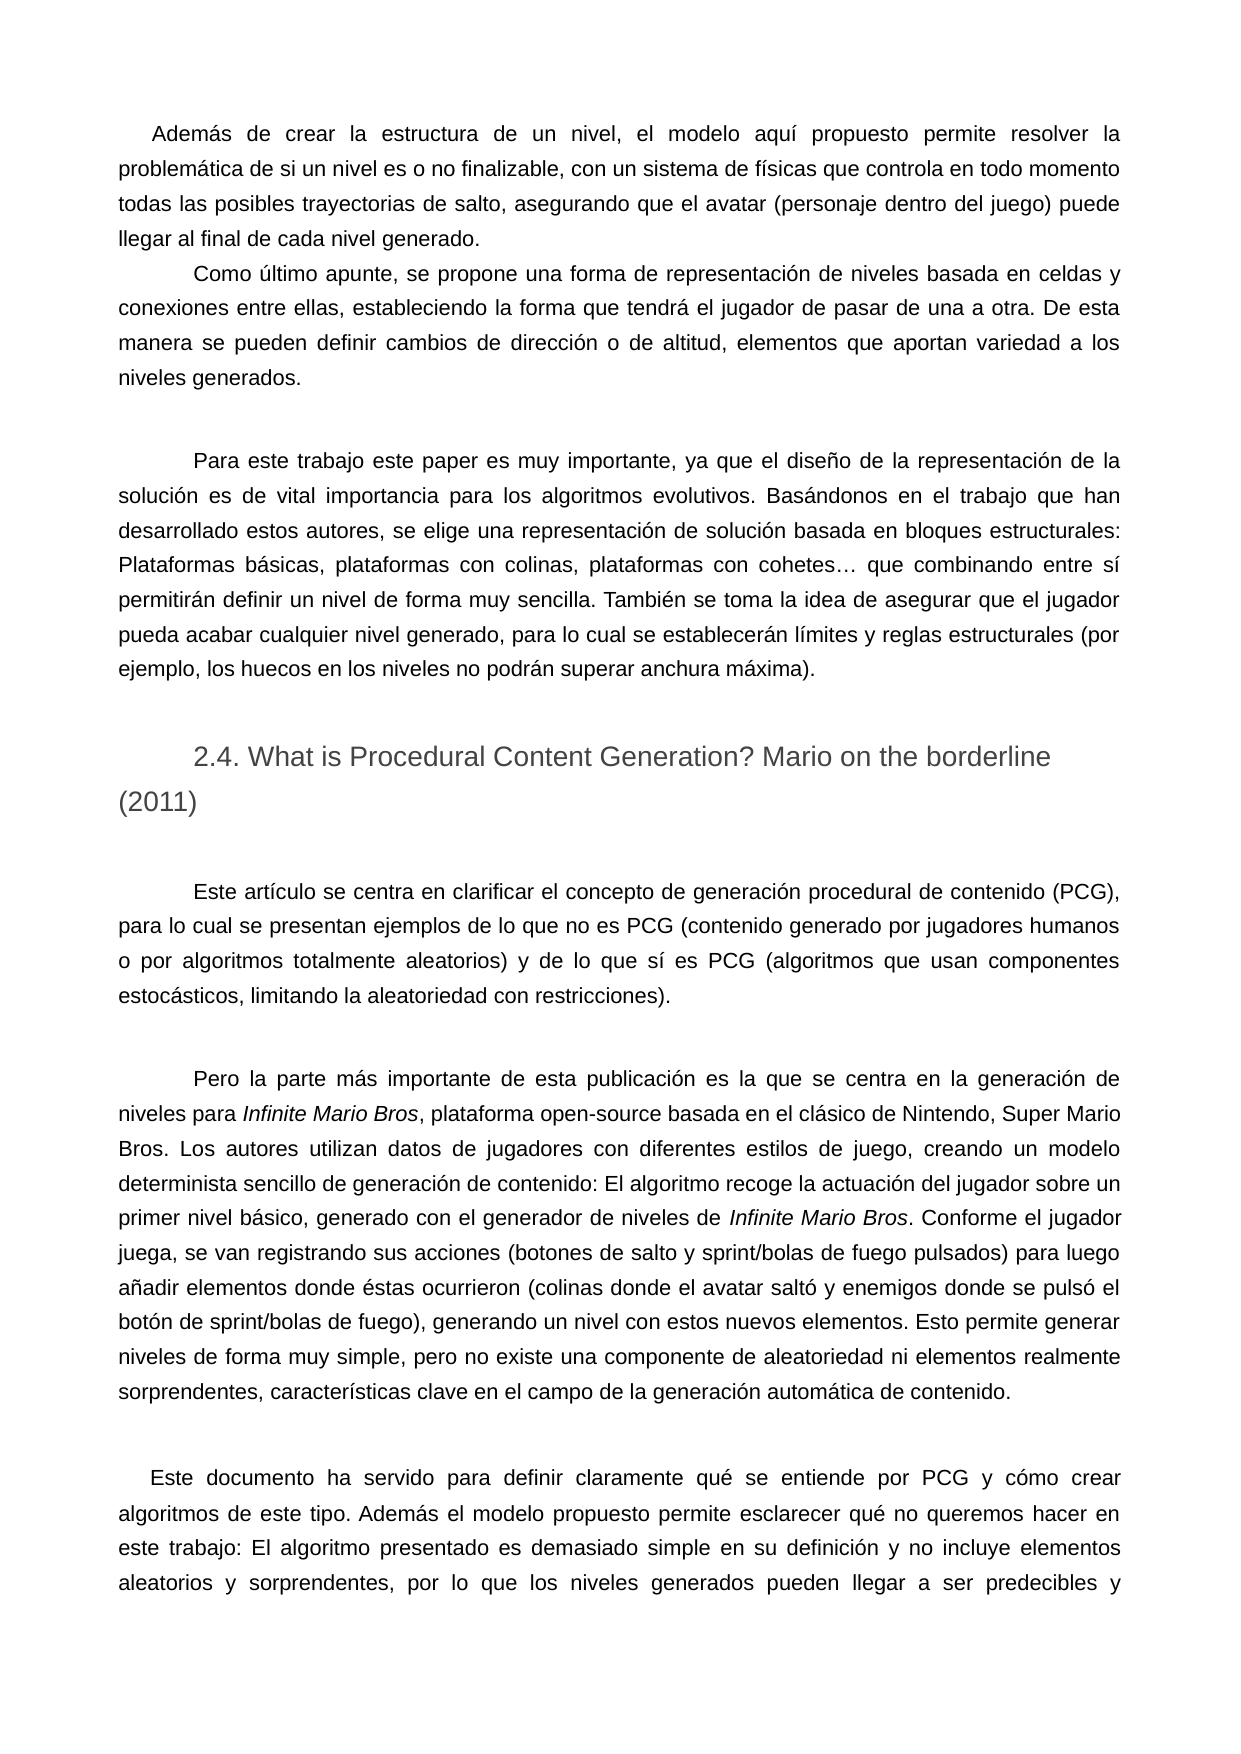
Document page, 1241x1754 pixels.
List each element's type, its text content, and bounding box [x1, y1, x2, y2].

text Como último apunte, se propone una forma de representación de niveles basada en celdas y conexiones entre ellas, estableciendo la forma que tendrá el jugador de pasar de una a otra. De esta manera se pueden definir cambios de dirección o de altitud, elementos que aportan variedad a los niveles generados. [118, 260, 1122, 390]
text Para este trabajo este paper es muy importante, ya que el diseño de la representación de la solución es de vital importancia para los algoritmos evolutivos. Basándonos en el trabajo que han desarrollado estos autores, se elige una representación de solución basada en bloques estructurales: Plataformas básicas, plataformas con colinas, plataformas con cohetes… que combinando entre sí permitirán definir un nivel de forma muy sencilla. También se toma la idea de asegurar que el jugador pueda acabar cualquier nivel generado, para lo cual se establecerán límites y reglas estructurales (por ejemplo, los huecos en los niveles no podrán superar anchura máxima). [118, 448, 1122, 682]
text Además de crear la estructura de un nivel, el modelo aquí propuesto permite resolver la problemática de si un nivel es o no finalizable, con un sistema de físicas que controla en todo momento todas las posibles trayectorias de salto, asegurando que el avatar (personaje dentro del juego) puede llegar al final de cada nivel generado. [118, 118, 1122, 251]
text Este documento ha servido para definir claramente qué se entiende por PCG y cómo crear algoritmos de este tipo. Además el modelo propuesto permite esclarecer qué no queremos hacer en este trabajo: El algoritmo presentado es demasiado simple en su definición y no incluye elementos aleatorios y sorprendentes, por lo que los niveles generados pueden llegar a ser predecibles y [118, 1462, 1122, 1595]
text Este artículo se centra en clarificar el concepto de generación procedural de contenido (PCG), para lo cual se presentan ejemplos de lo que no es PCG (contenido generado por jugadores humanos o por algoritmos totalmente aleatorios) y de lo que sí es PCG (algoritmos que usan componentes estocásticos, limitando la aleatoriedad con restricciones). [118, 878, 1122, 1008]
text Pero la parte más importante de esta publicación es la que se centra en la generación de niveles para Infinite Mario Bros, plataforma open-source basada en el clásico de Nintendo, Super Mario Bros. Los autores utilizan datos de jugadores con diferentes estilos de juego, creando un modelo determinista sencillo de generación de contenido: El algoritmo recoge la actuación del jugador sobre un primer nivel básico, generado con el generador de niveles de Infinite Mario Bros. Conforme el jugador juega, se van registrando sus acciones (botones de salto y sprint/bolas de fuego pulsados) para luego añadir elementos donde éstas ocurrieron (colinas donde el avatar saltó y enemigos donde se pulsó el botón de sprint/bolas de fuego), generando un nivel con estos nuevos elementos. Esto permite generar niveles de forma muy simple, pero no existe una componente de aleatoriedad ni elementos realmente sorprendentes, características clave en el campo de la generación automática de contenido. [118, 1066, 1122, 1404]
text 2.4. What is Procedural Content Generation? Mario on the borderline (2011) [118, 740, 1122, 817]
